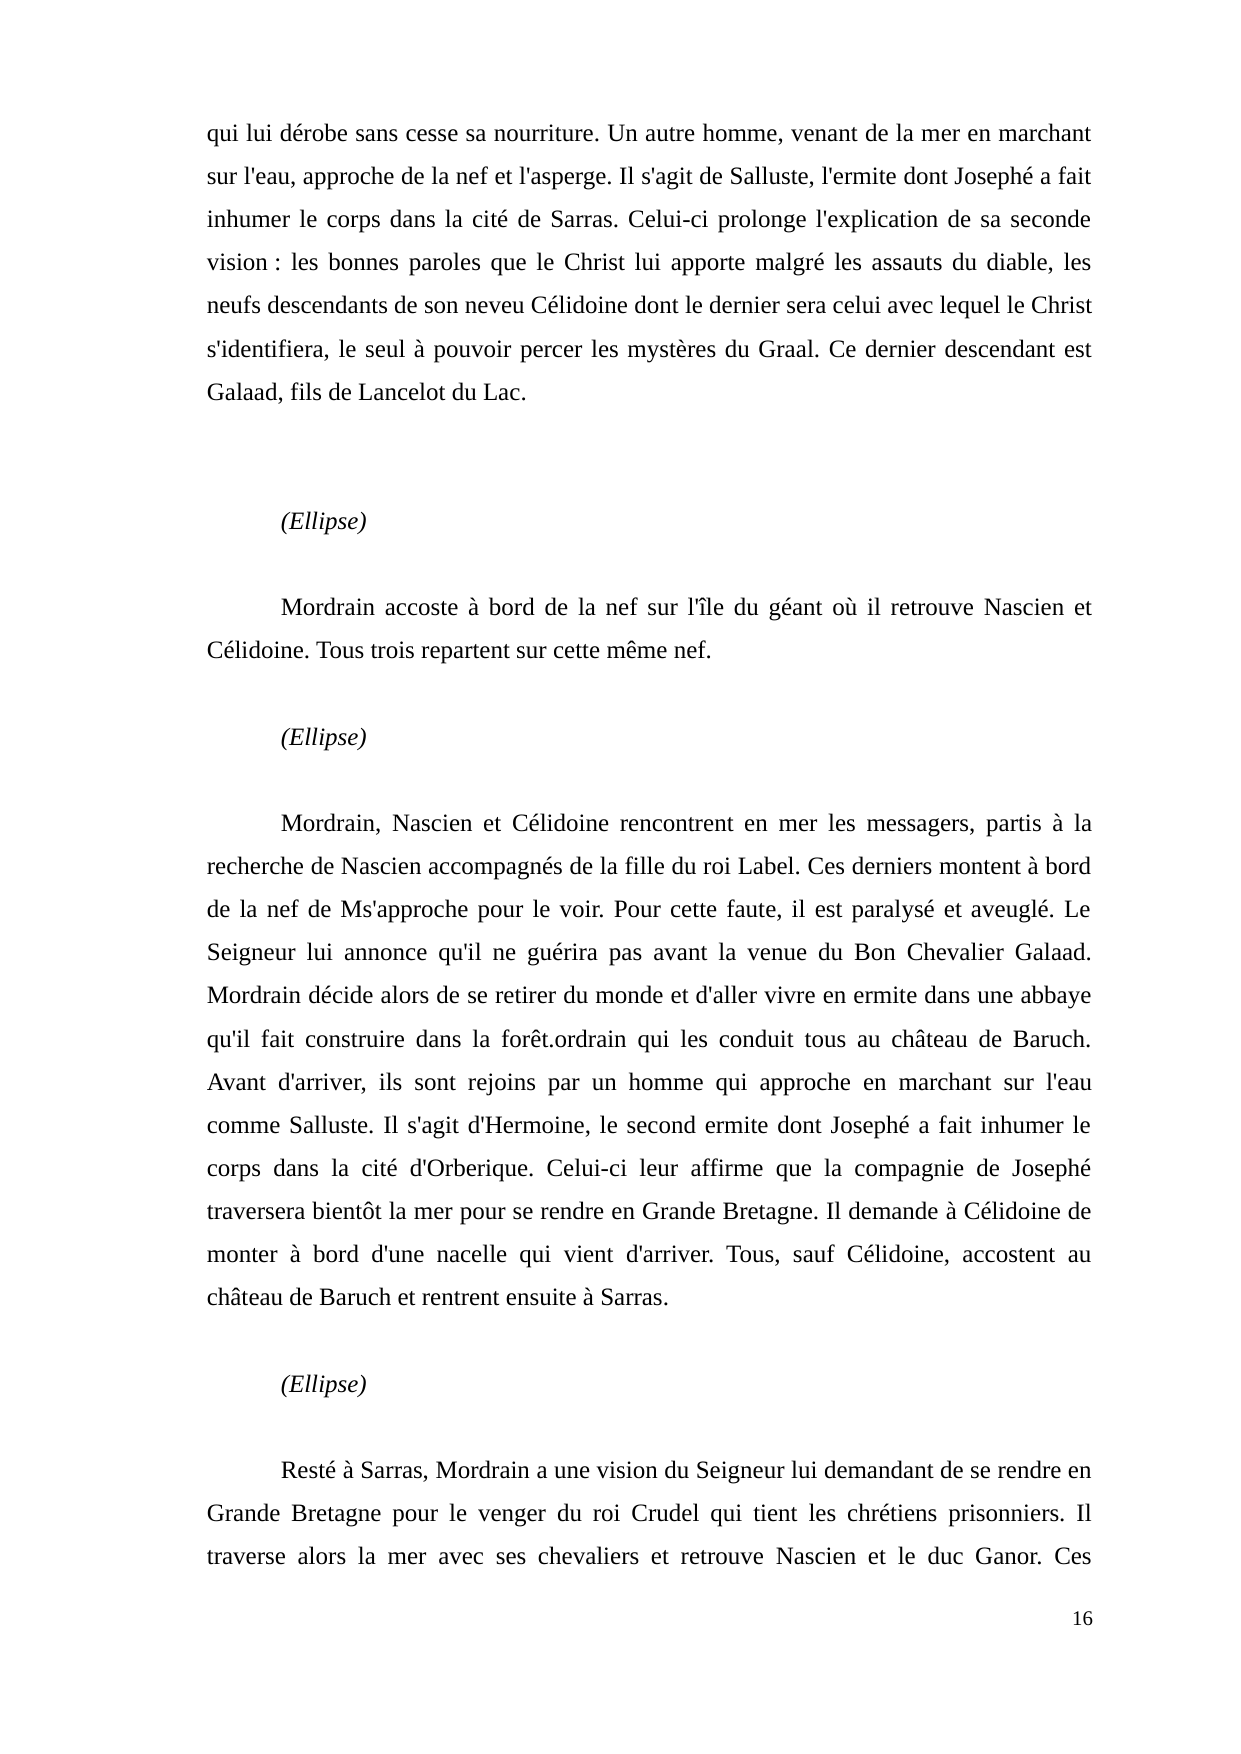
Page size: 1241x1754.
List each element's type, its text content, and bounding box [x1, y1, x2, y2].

text qui lui dérobe sans cesse sa nourriture. Un autre homme, venant de la mer en marchant sur l'eau, approche de la nef et l'asperge. Il s'agit de Salluste, l'ermite dont Josephé a fait inhumer le corps dans la cité de Sarras. Celui-ci prolonge l'explication de sa seconde vision : les bonnes paroles que le Christ lui apporte malgré les assauts du diable, les neufs descendants de son neveu Célidoine dont le dernier sera celui avec lequel le Christ s'identifiera, le seul à pouvoir percer les mystères du Graal. Ce dernier descendant est Galaad, fils de Lancelot du Lac. [207, 118, 1093, 406]
text Resté à Sarras, Mordrain a une vision du Seigneur lui demandant de se rendre en Grande Bretagne pour le venger du roi Crudel qui tient les chrétiens prisonniers. Il traverse alors la mer avec ses chevaliers et retrouve Nascien et le duc Ganor. Ces [207, 1455, 1093, 1570]
text (Ellipse) [207, 722, 1093, 751]
text Mordrain, Nascien et Célidoine rencontrent en mer les messagers, partis à la recherche de Nascien accompagnés de la fille du roi Label. Ces derniers montent à bord de la nef de Ms'approche pour le voir. Pour cette faute, il est paralysé et aveuglé. Le Seigneur lui annonce qu'il ne guérira pas avant la venue du Bon Chevalier Galaad. Mordrain décide alors de se retirer du monde et d'aller vivre en ermite dans une abbaye qu'il fait construire dans la forêt.ordrain qui les conduit tous au château de Baruch. Avant d'arriver, ils sont rejoins par un homme qui approche en marchant sur l'eau comme Salluste. Il s'agit d'Hermoine, le second ermite dont Josephé a fait inhumer le corps dans la cité d'Orberique. Celui-ci leur affirme que la compagnie de Josephé traversera bientôt la mer pour se rendre en Grande Bretagne. Il demande à Célidoine de monter à bord d'une nacelle qui vient d'arriver. Tous, sauf Célidoine, accostent au château de Baruch et rentrent ensuite à Sarras. [207, 808, 1093, 1311]
text Mordrain accoste à bord de la nef sur l'île du géant où il retrouve Nascien et Célidoine. Tous trois repartent sur cette même nef. [207, 592, 1093, 664]
text (Ellipse) [207, 1369, 1093, 1397]
text (Ellipse) [207, 506, 1093, 535]
